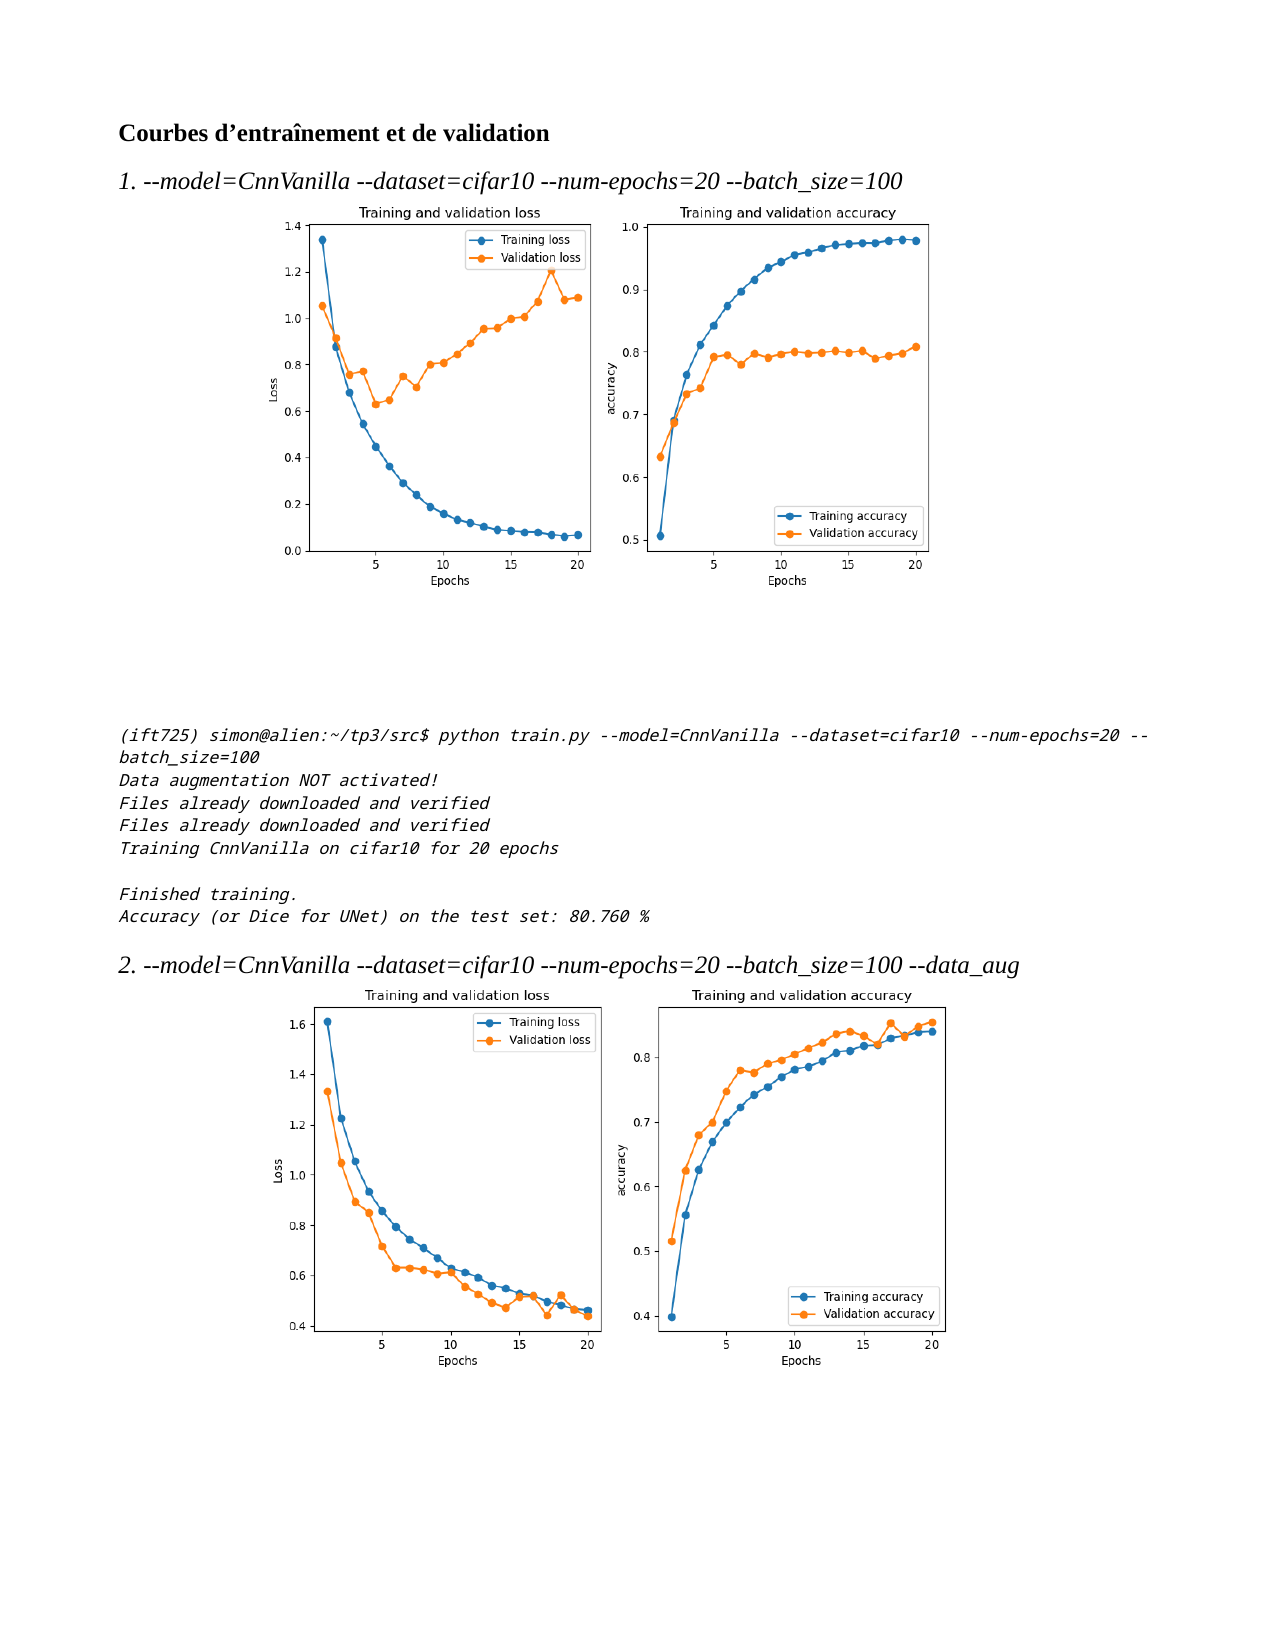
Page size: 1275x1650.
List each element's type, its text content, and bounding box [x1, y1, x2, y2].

picture [209, 198, 1008, 589]
text Training CnnVanilla on cifar10 for 20 epochs [118, 837, 1157, 859]
text 1. --model=CnnVanilla --dataset=cifar10 --num-epochs=20 --batch_size=100 [118, 166, 1157, 195]
text (ift725) simon@alien:~/tp3/src$ python train.py --model=CnnVanilla --dataset=cifar10 --num-epochs=20 --batch_size=100 [118, 723, 1157, 768]
text Files already downloaded and verified [118, 814, 1157, 837]
text Files already downloaded and verified [118, 791, 1157, 814]
text Finished training. [118, 882, 1157, 905]
text Accuracy (or Dice for UNet) on the test set: 80.760 % [118, 905, 1157, 927]
text Data augmentation NOT activated! [118, 768, 1157, 791]
picture [212, 982, 1011, 1373]
text Courbes d’entraînement et de validation [118, 118, 1157, 147]
text 2. --model=CnnVanilla --dataset=cifar10 --num-epochs=20 --batch_size=100 --data_aug [118, 950, 1157, 979]
